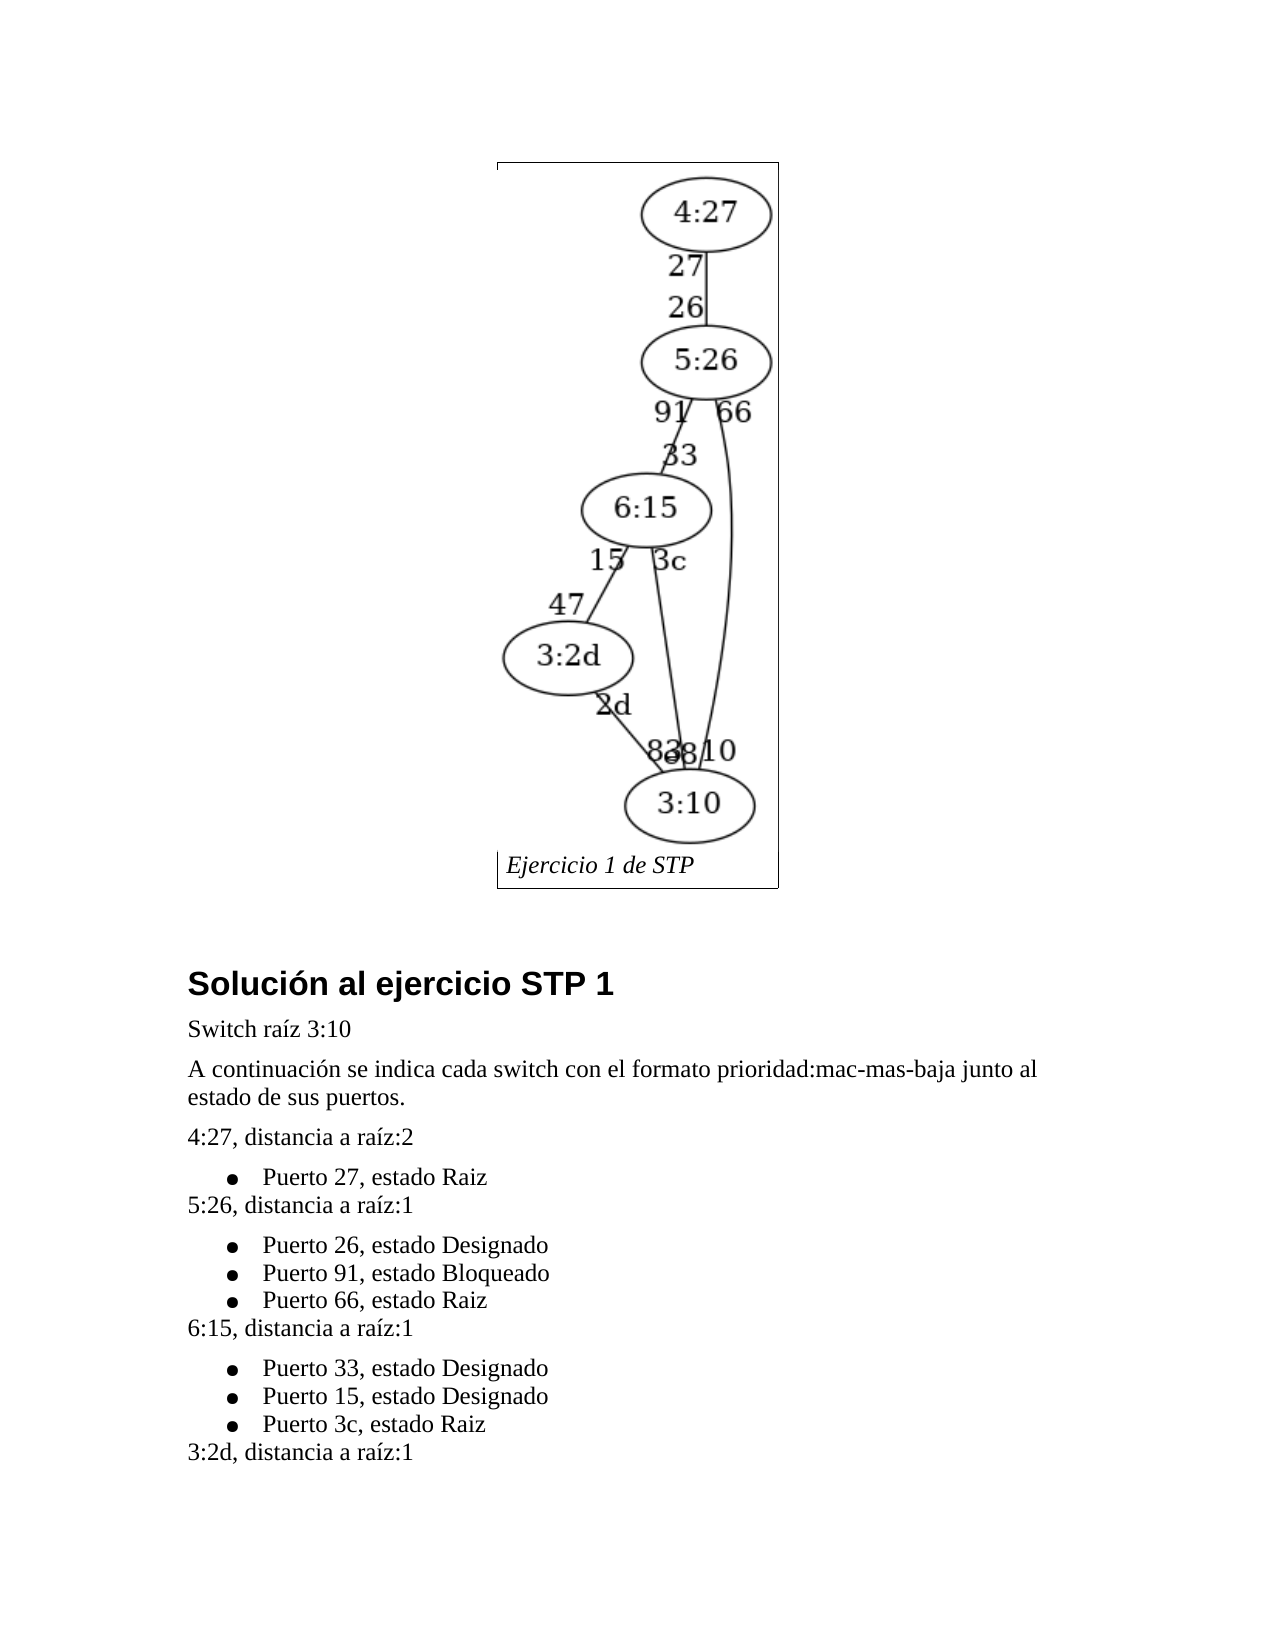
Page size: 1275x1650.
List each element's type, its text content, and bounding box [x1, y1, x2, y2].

text Switch raíz 3:10 [187, 1015, 1087, 1043]
text 5:26, distancia a raíz:1 [187, 1191, 1087, 1219]
list Puerto 33, estado Designado [225, 1354, 1087, 1382]
picture [497, 170, 779, 852]
subtitle Solución al ejercicio STP 1 [187, 965, 1087, 1002]
text Ejercicio 1 de STP [506, 852, 769, 879]
list Puerto 91, estado Bloqueado [225, 1259, 1087, 1287]
text A continuación se indica cada switch con el formato prioridad:mac-mas-baja junto al estado de sus puertos. [187, 1055, 1087, 1111]
list Puerto 26, estado Designado [225, 1231, 1087, 1259]
list Puerto 27, estado Raiz [225, 1163, 1087, 1191]
list Puerto 15, estado Designado [225, 1382, 1087, 1410]
text 3:2d, distancia a raíz:1 [187, 1438, 1087, 1465]
text 4:27, distancia a raíz:2 [187, 1123, 1087, 1151]
list Puerto 66, estado Raiz [225, 1287, 1087, 1314]
text 6:15, distancia a raíz:1 [187, 1314, 1087, 1342]
list Puerto 3c, estado Raiz [225, 1410, 1087, 1438]
